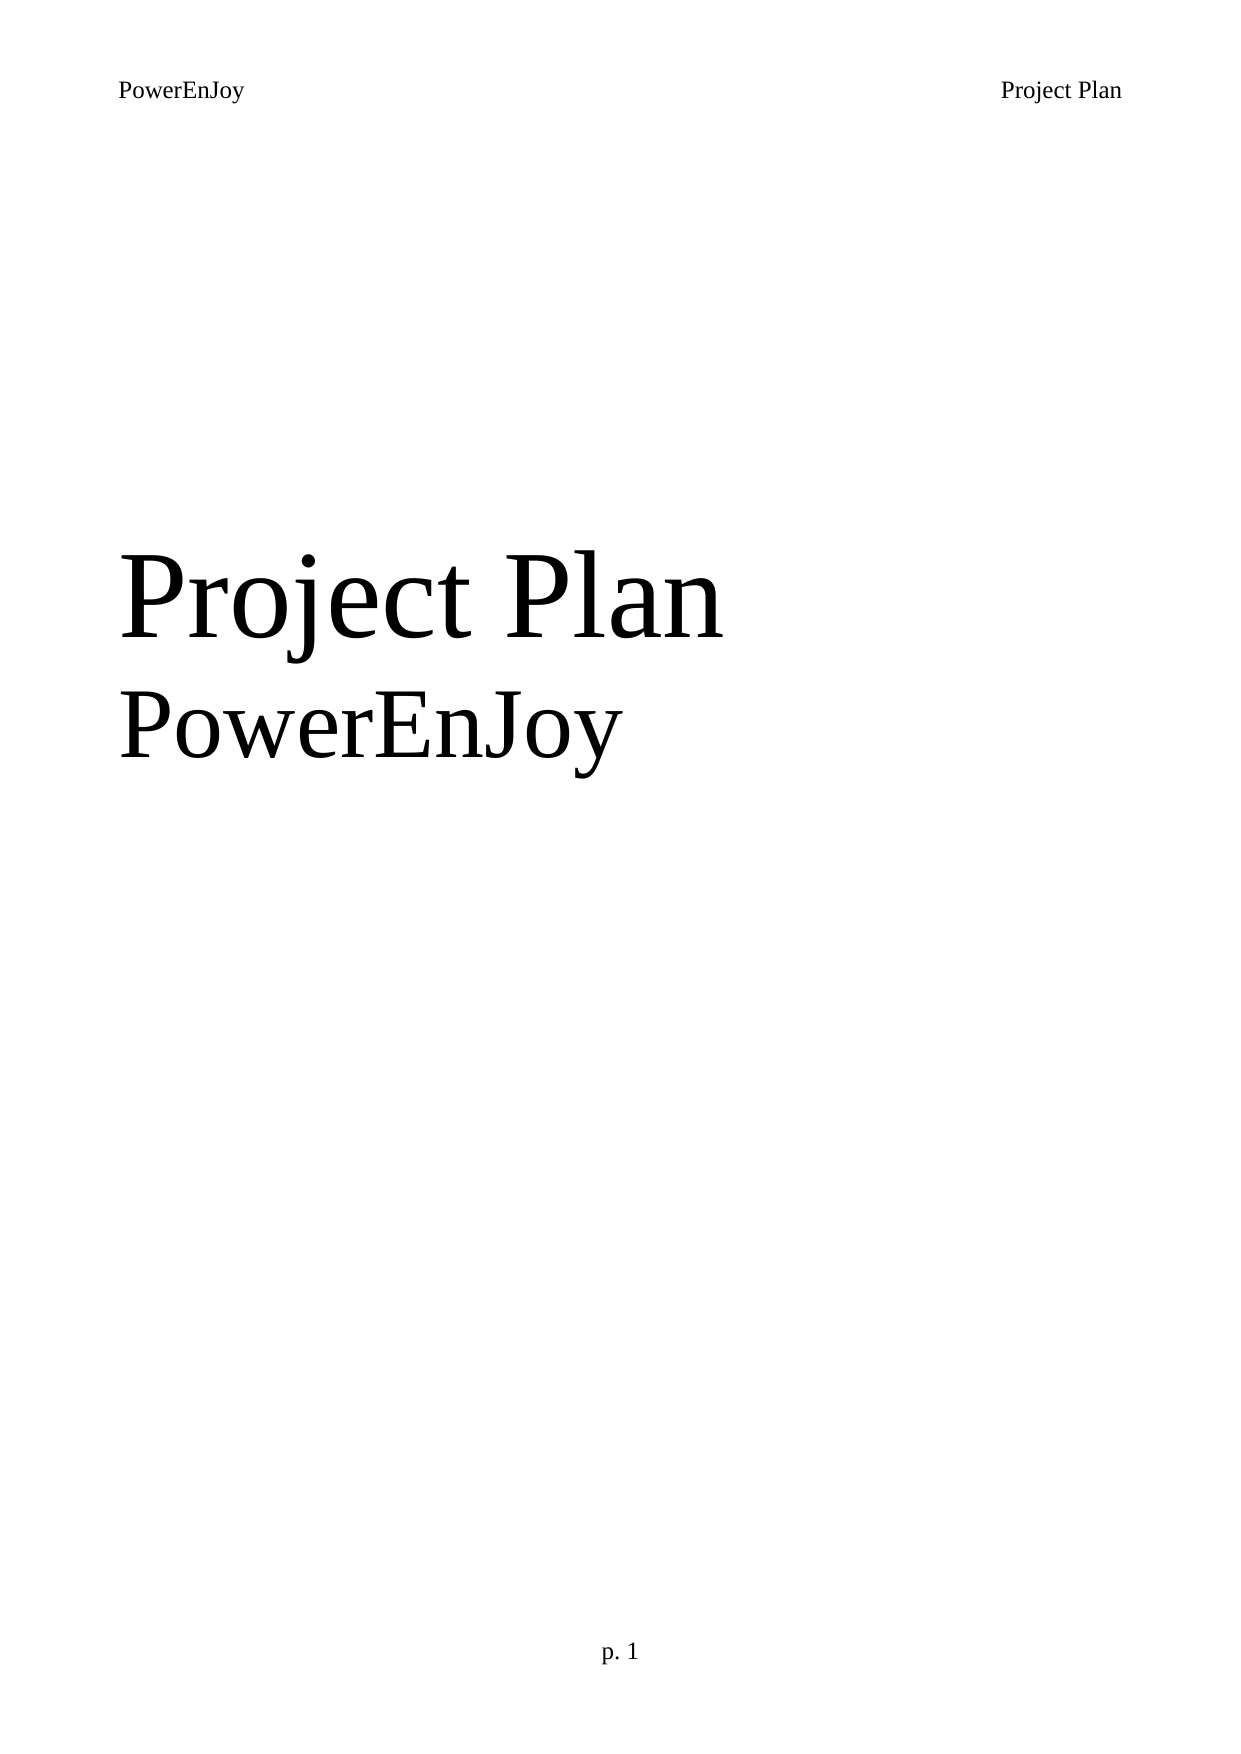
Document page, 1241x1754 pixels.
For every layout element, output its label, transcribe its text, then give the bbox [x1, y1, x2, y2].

text Project Plan [118, 521, 1122, 664]
text PowerEnJoy [118, 664, 1122, 779]
